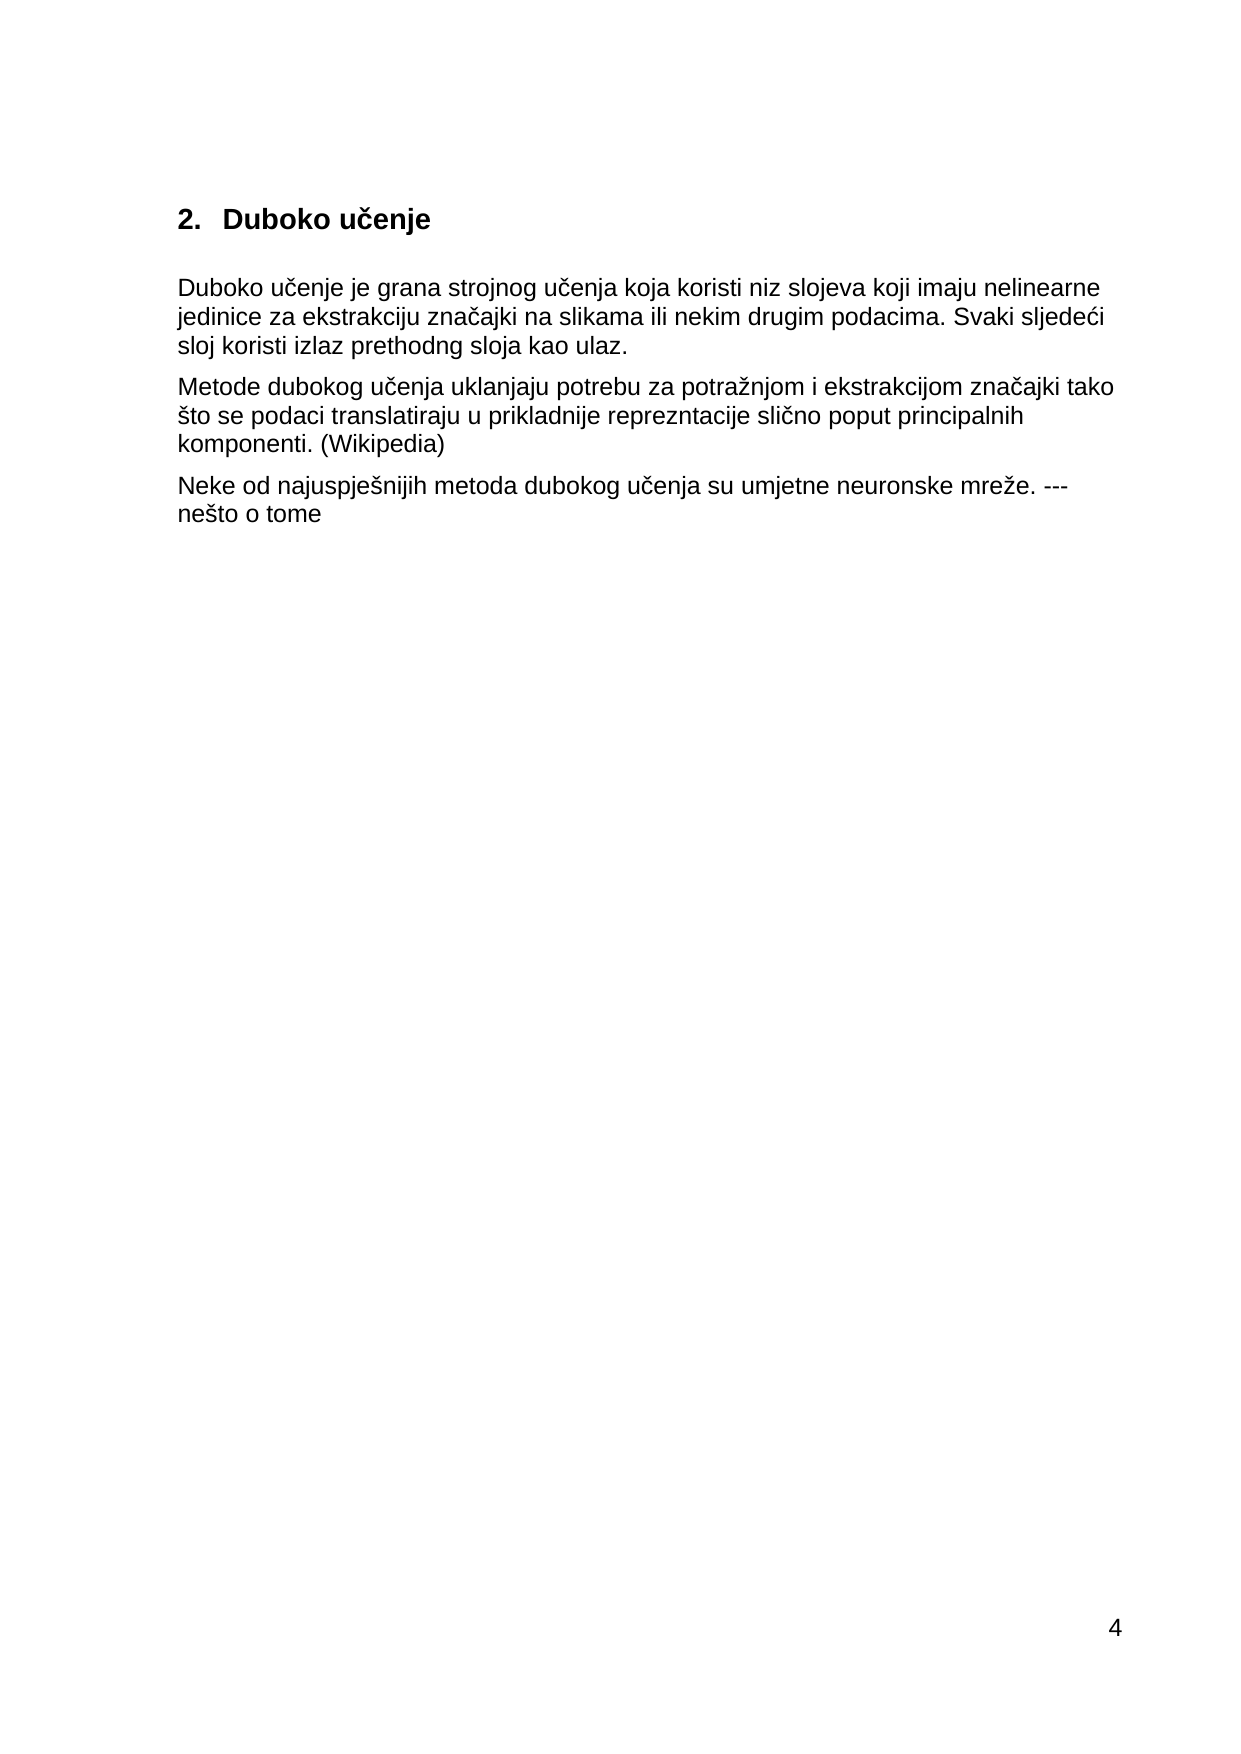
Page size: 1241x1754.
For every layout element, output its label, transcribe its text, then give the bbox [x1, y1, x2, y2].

text Duboko učenje je grana strojnog učenja koja koristi niz slojeva koji imaju nelinearne jedinice za ekstrakciju značajki na slikama ili nekim drugim podacima. Svaki sljedeći sloj koristi izlaz prethodng sloja kao ulaz. [177, 273, 1122, 359]
text Metode dubokog učenja uklanjaju potrebu za potražnjom i ekstrakcijom značajki tako što se podaci translatiraju u prikladnije reprezntacije slično poput principalnih komponenti. (Wikipedia) [177, 372, 1122, 458]
subtitle Duboko učenje [177, 202, 1122, 236]
text Neke od najuspješnijih metoda dubokog učenja su umjetne neuronske mreže. --- nešto o tome [177, 471, 1122, 528]
